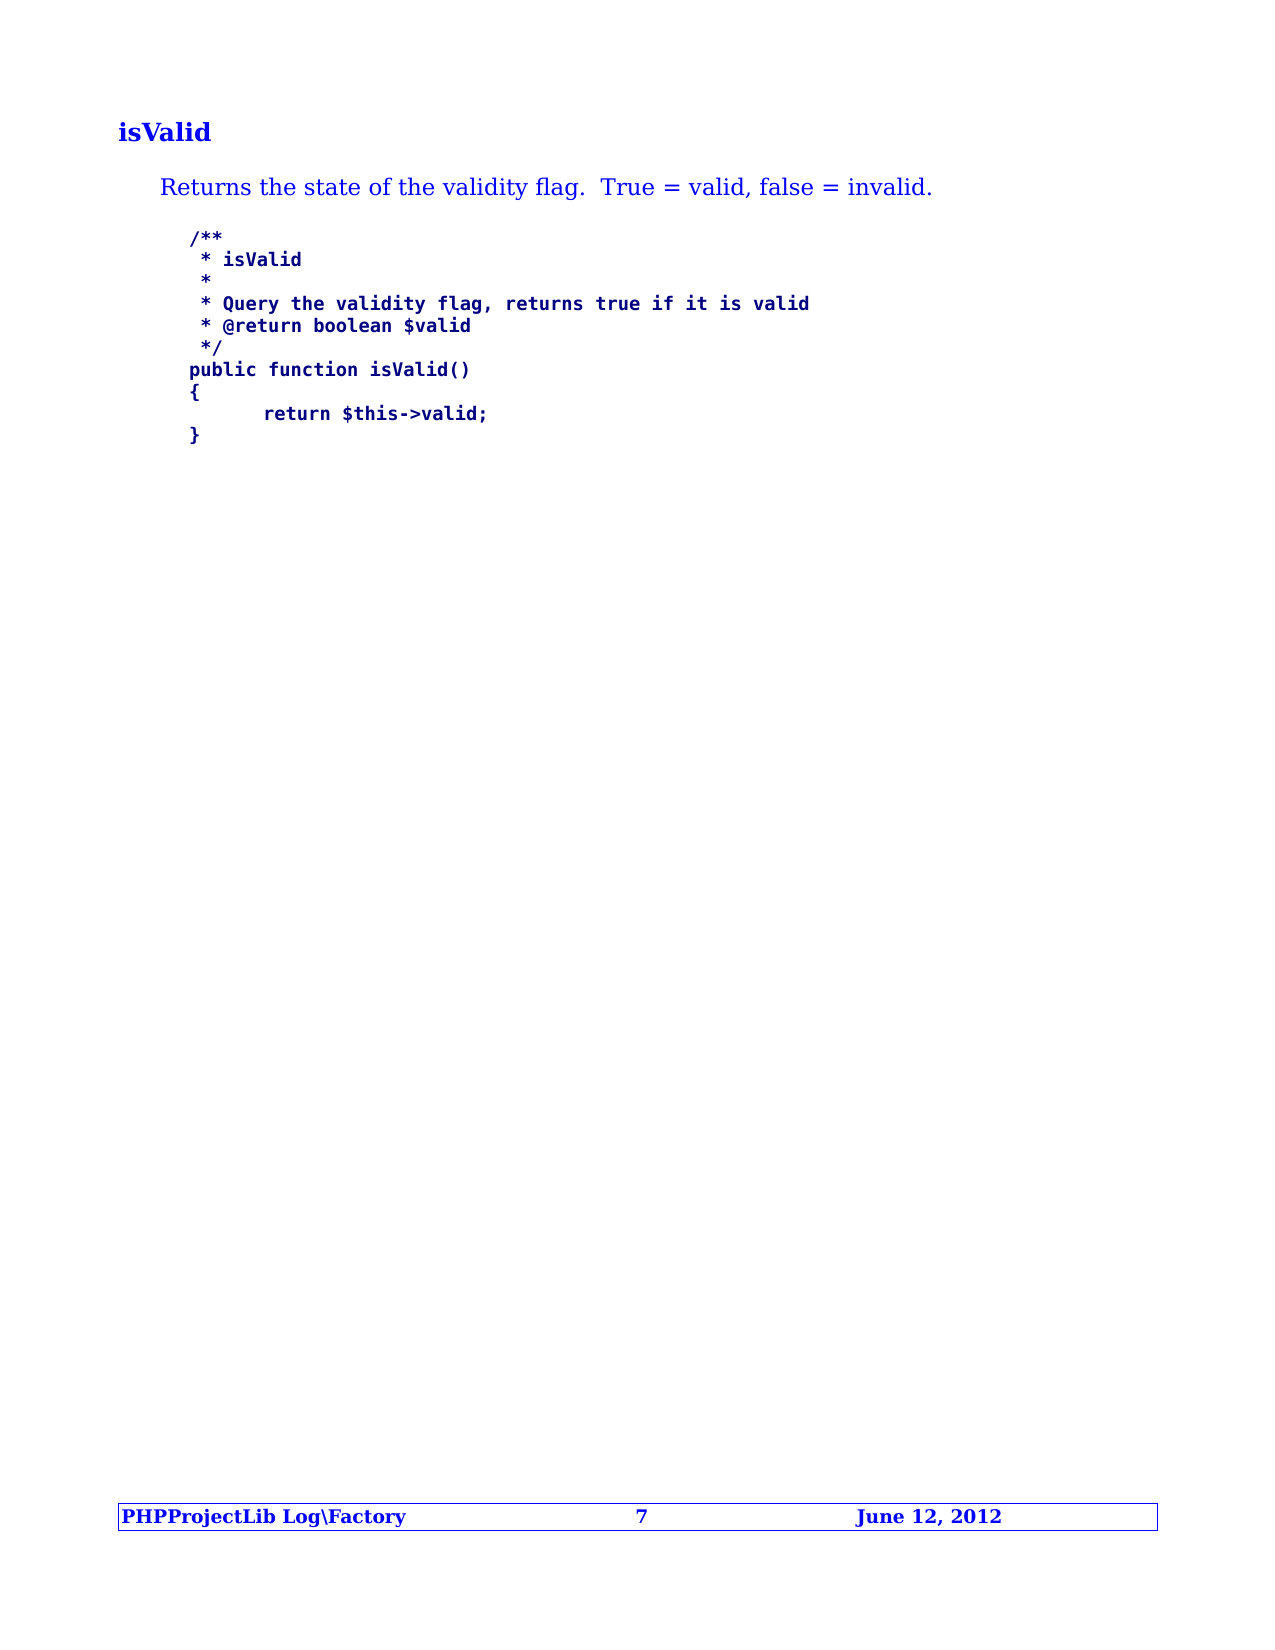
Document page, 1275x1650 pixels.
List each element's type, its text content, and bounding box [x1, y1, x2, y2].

list /** [189, 227, 1157, 249]
list * [189, 271, 1157, 293]
list * Query the validity flag, returns true if it is valid [189, 293, 1157, 315]
list { [189, 381, 1157, 402]
list public function isValid() [189, 359, 1157, 381]
list } [189, 424, 1157, 446]
text Returns the state of the validity flag. True = valid, false = invalid. [159, 174, 1157, 201]
list * @return boolean $valid [189, 315, 1157, 337]
list */ [189, 337, 1157, 359]
title isValid [118, 118, 1157, 147]
list * isValid [189, 249, 1157, 271]
list return $this->valid; [189, 402, 1157, 424]
